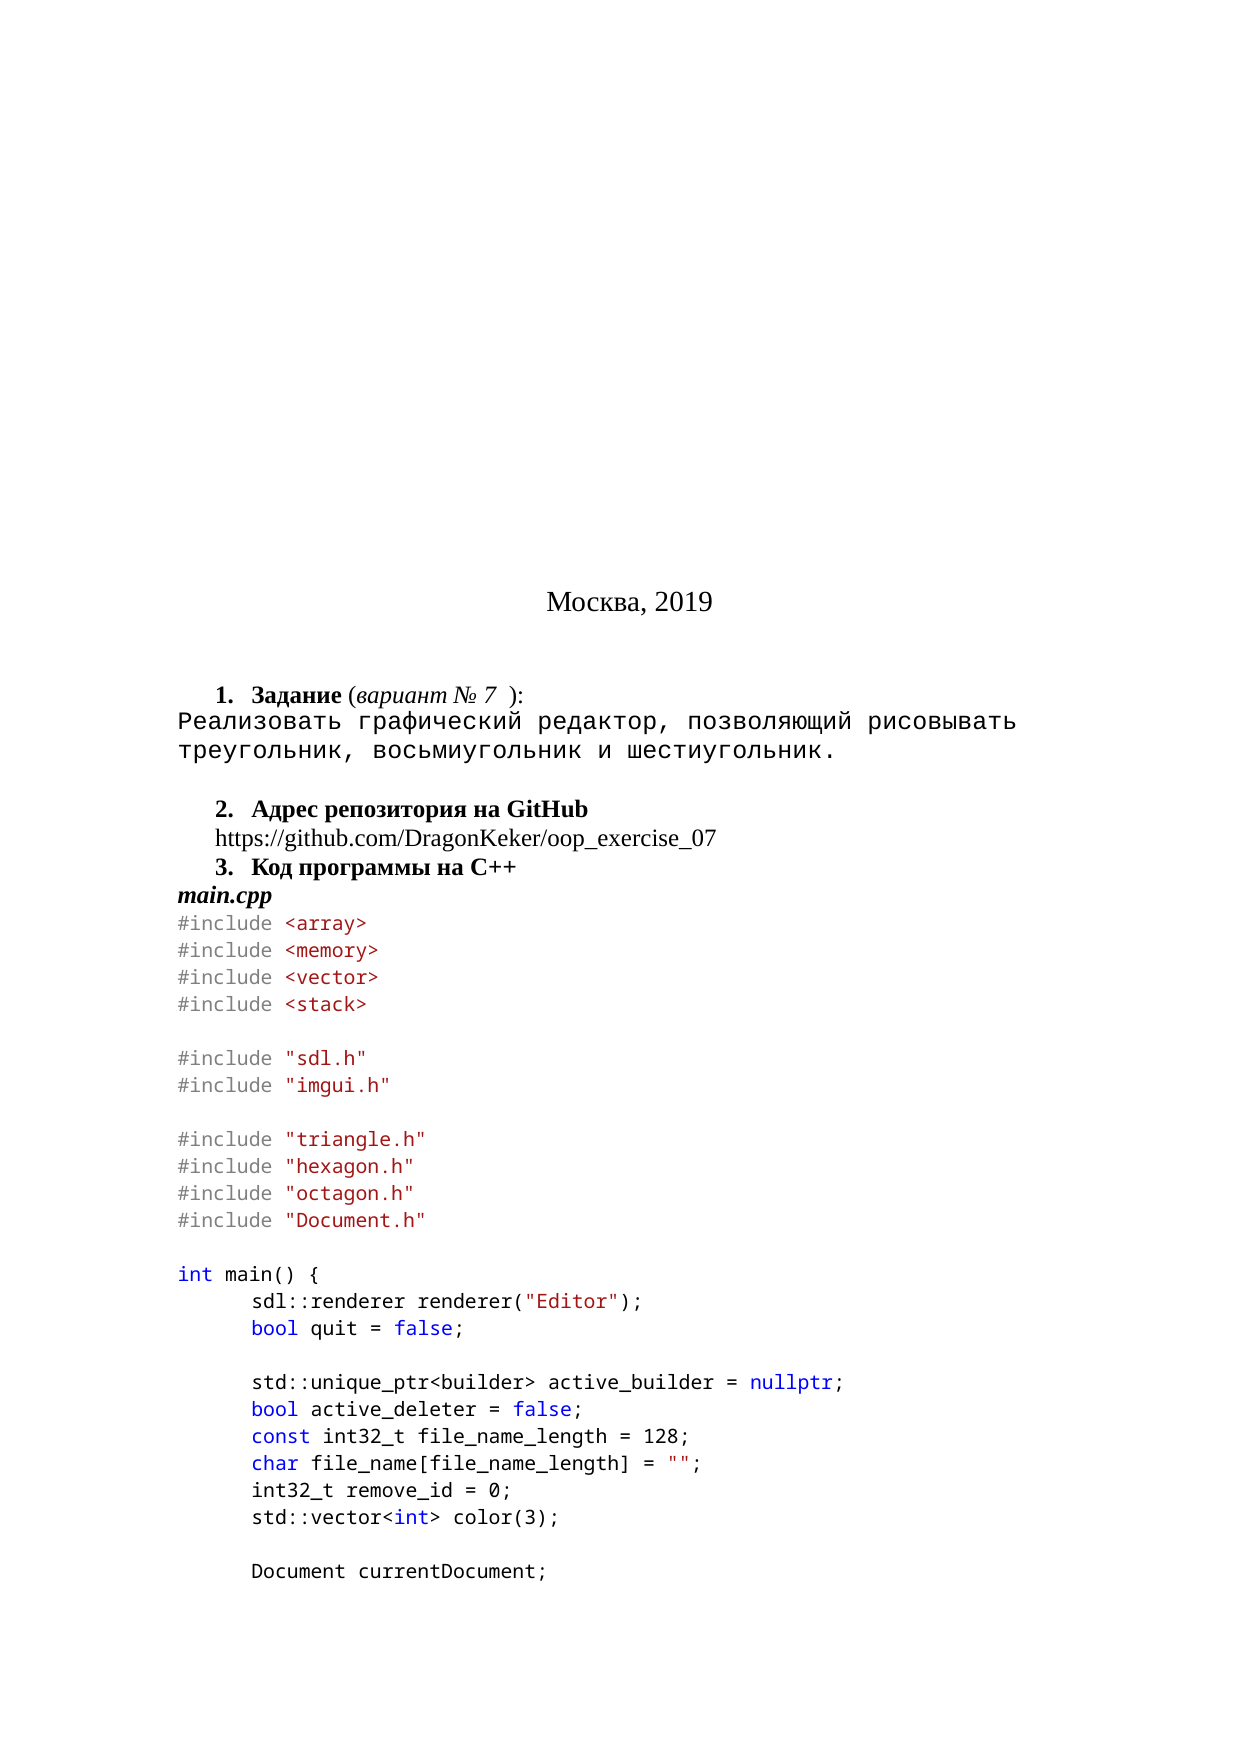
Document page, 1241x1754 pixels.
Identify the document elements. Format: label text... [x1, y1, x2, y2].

text #include "imgui.h" [177, 1071, 1152, 1098]
text sdl::renderer renderer("Editor"); [177, 1287, 1152, 1314]
text #include <array> [177, 909, 1152, 936]
text #include "octagon.h" [177, 1179, 1152, 1206]
list Код программы на С++ [215, 852, 1152, 881]
text Document currentDocument; [177, 1557, 1152, 1584]
text bool quit = false; [177, 1314, 1152, 1341]
text Реализовать графический редактор, позволяющий рисовывать треугольник, восьмиугольник и шестиугольник. [177, 709, 1152, 766]
text #include "Document.h" [177, 1206, 1152, 1233]
text #include "hexagon.h" [177, 1152, 1152, 1179]
text main.cpp [177, 881, 1152, 909]
list Задание (вариант № 7 ): [215, 680, 1152, 709]
text #include <stack> [177, 990, 1152, 1017]
text #include "sdl.h" [177, 1044, 1152, 1071]
text bool active_deleter = false; [177, 1395, 1152, 1422]
text #include <vector> [177, 963, 1152, 990]
text #include "triangle.h" [177, 1125, 1152, 1152]
list https://github.com/DragonKeker/oop_exercise_07 [215, 823, 1152, 852]
text std::unique_ptr<builder> active_builder = nullptr; [177, 1368, 1152, 1395]
text char file_name[file_name_length] = ""; [177, 1449, 1152, 1476]
text std::vector<int> color(3); [177, 1503, 1152, 1530]
text #include <memory> [177, 936, 1152, 963]
list Адрес репозитория на GitHub [215, 794, 1152, 823]
text Москва, 2019 [472, 584, 1152, 618]
text int main() { [177, 1260, 1152, 1287]
text int32_t remove_id = 0; [177, 1476, 1152, 1503]
text const int32_t file_name_length = 128; [177, 1422, 1152, 1449]
